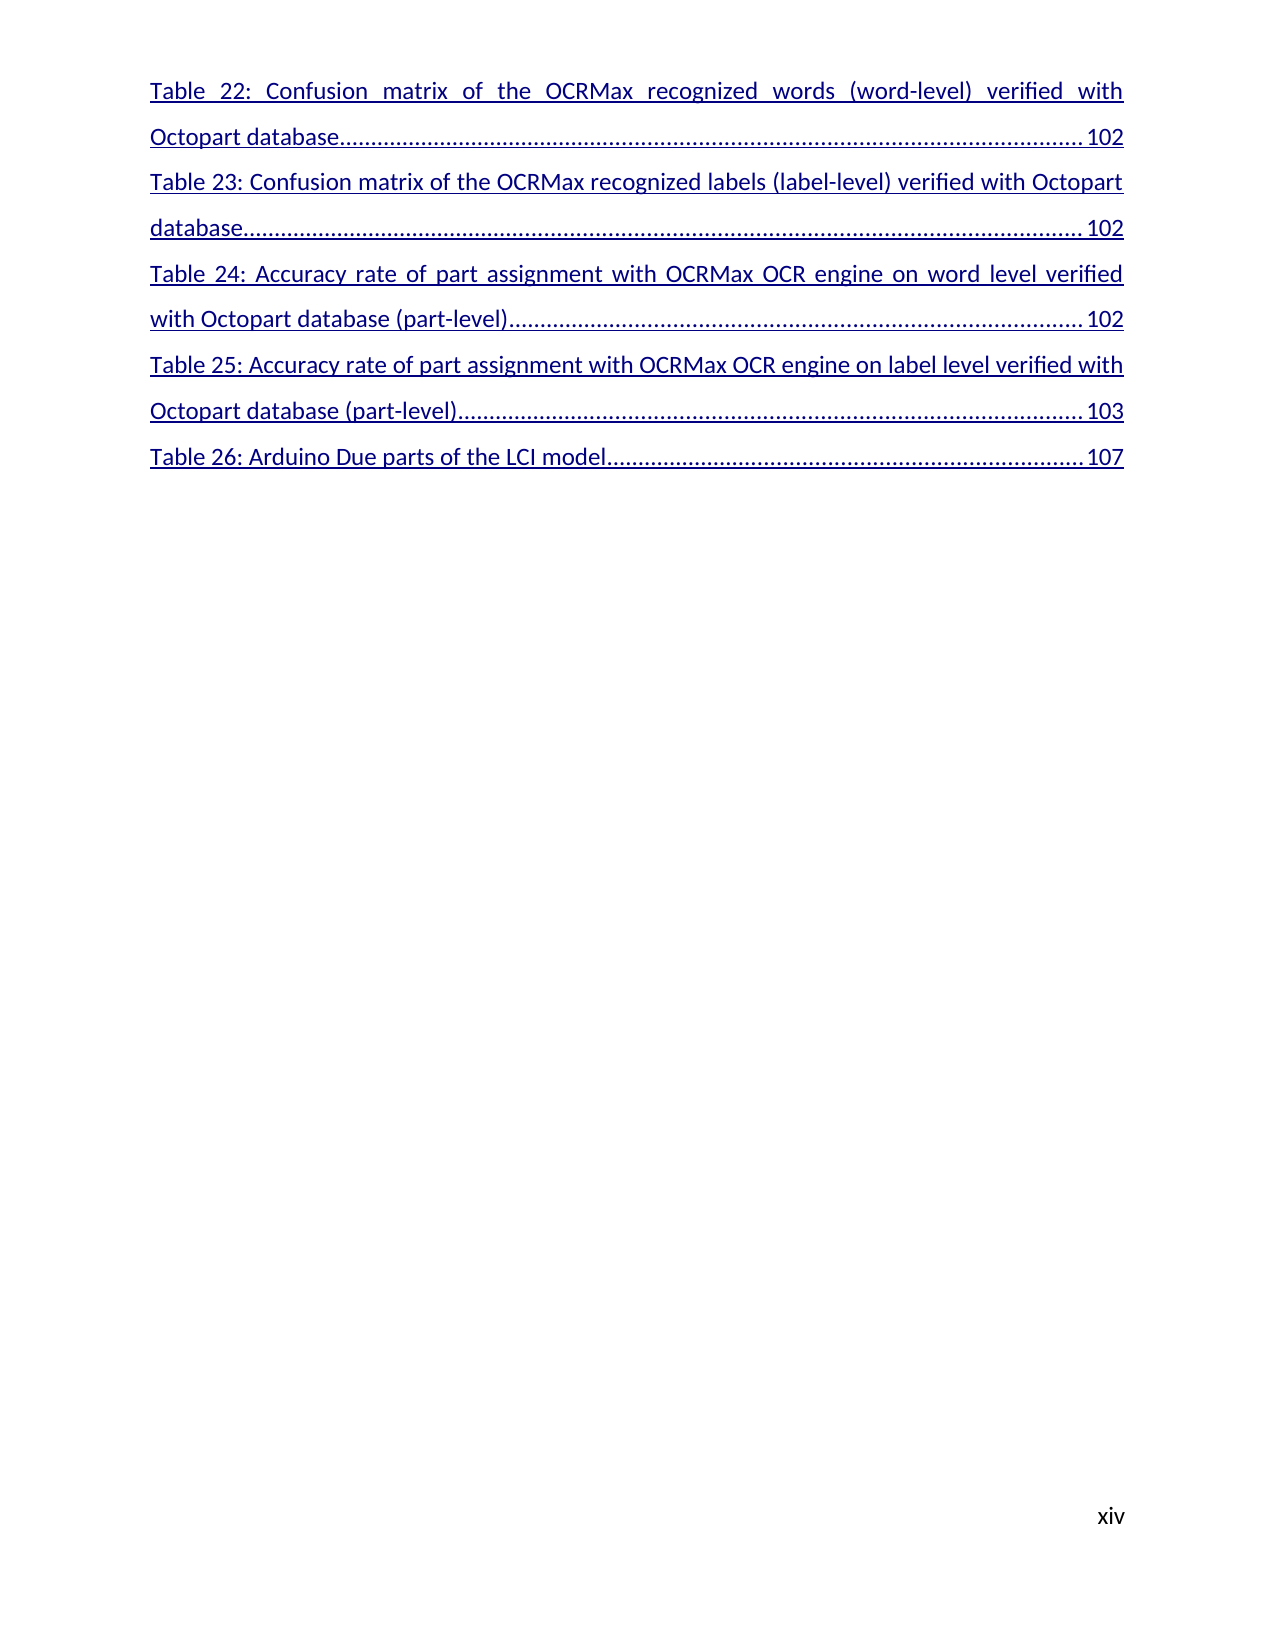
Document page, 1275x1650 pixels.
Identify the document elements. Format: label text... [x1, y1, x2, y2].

text Table 24: Accuracy rate of part assignment with OCRMax OCR engine on word level verified with Octopart database (part-level) 102 [150, 258, 1125, 334]
text Table 25: Accuracy rate of part assignment with OCRMax OCR engine on label level verified with Octopart database (part-level) 103 [150, 349, 1125, 426]
text Table 23: Confusion matrix of the OCRMax recognized labels (label-level) verified with Octopart database 102 [150, 166, 1125, 243]
text Table 22: Confusion matrix of the OCRMax recognized words (word-level) verified with Octopart database 102 [150, 75, 1125, 151]
text Table 26: Arduino Due parts of the LCI model 107 [150, 441, 1125, 471]
